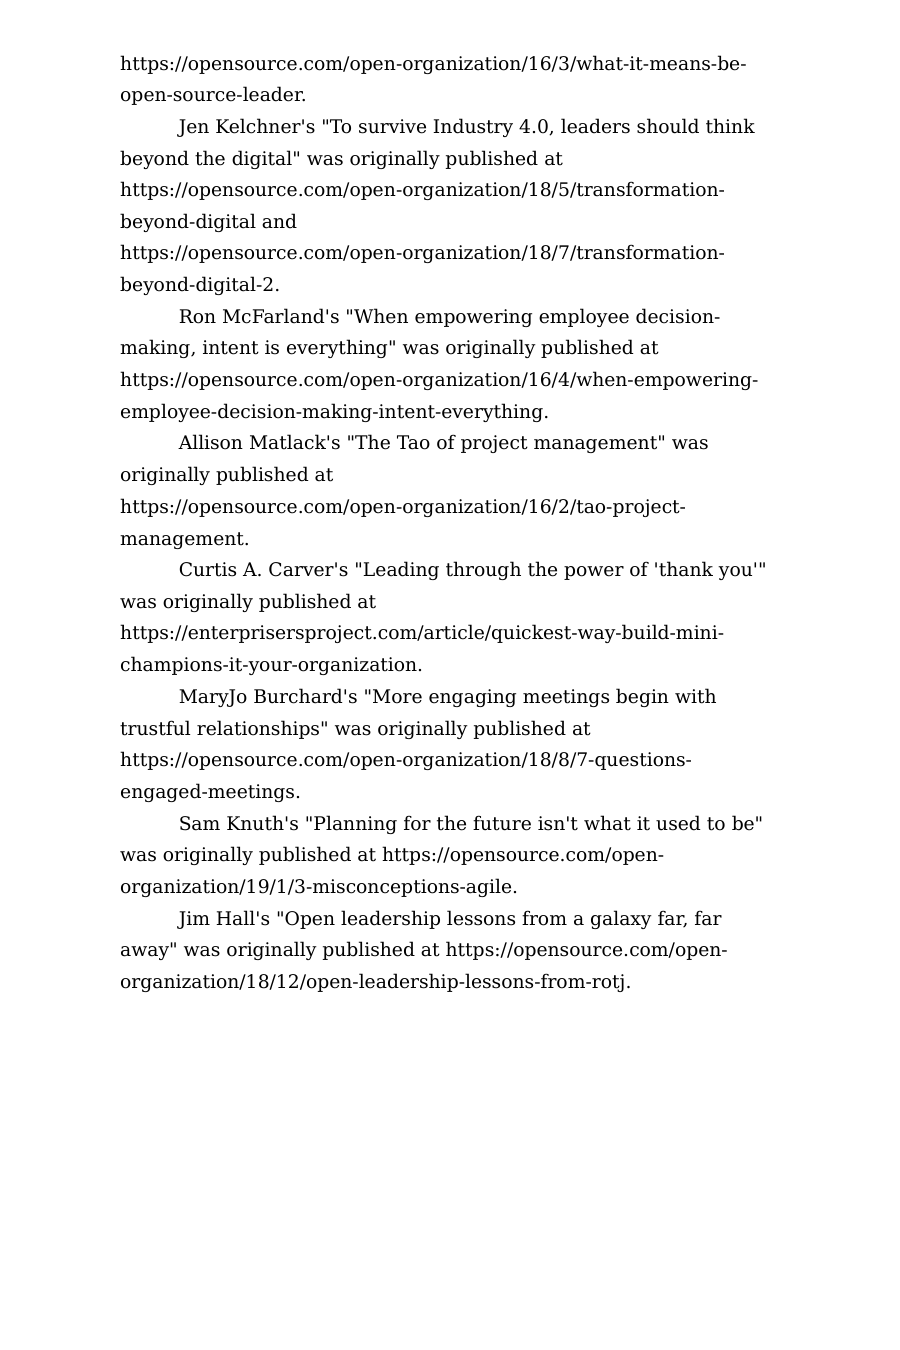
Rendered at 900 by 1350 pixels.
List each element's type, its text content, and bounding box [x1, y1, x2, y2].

text Curtis A. Carver's "Leading through the power of 'thank you'" was originally published at https://enterprisersproject.com/article/quickest-way-build-mini-champions-it-your-organization. [120, 559, 780, 676]
text Ron McFarland's "When empowering employee decision-making, intent is everything" was originally published at https://opensource.com/open-organization/16/4/when-empowering-employee-decision-making-intent-everything. [120, 306, 780, 423]
text https://opensource.com/open-organization/16/3/what-it-means-be-open-source-leader. [120, 52, 780, 106]
text MaryJo Burchard's "More engaging meetings begin with trustful relationships" was originally published at https://opensource.com/open-organization/18/8/7-questions-engaged-meetings. [120, 686, 780, 803]
text Sam Knuth's "Planning for the future isn't what it used to be" was originally published at https://opensource.com/open-organization/19/1/3-misconceptions-agile. [120, 812, 780, 898]
text Jen Kelchner's "To survive Industry 4.0, leaders should think beyond the digital" was originally published at https://opensource.com/open-organization/18/5/transformation-beyond-digital and https://opensource.com/open-organization/18/7/transformation-beyond-digital-2. [120, 116, 780, 296]
text Jim Hall's "Open leadership lessons from a galaxy far, far away" was originally published at https://opensource.com/open-organization/18/12/open-leadership-lessons-from-rotj. [120, 907, 780, 993]
text Allison Matlack's "The Tao of project management" was originally published at https://opensource.com/open-organization/16/2/tao-project-management. [120, 432, 780, 549]
